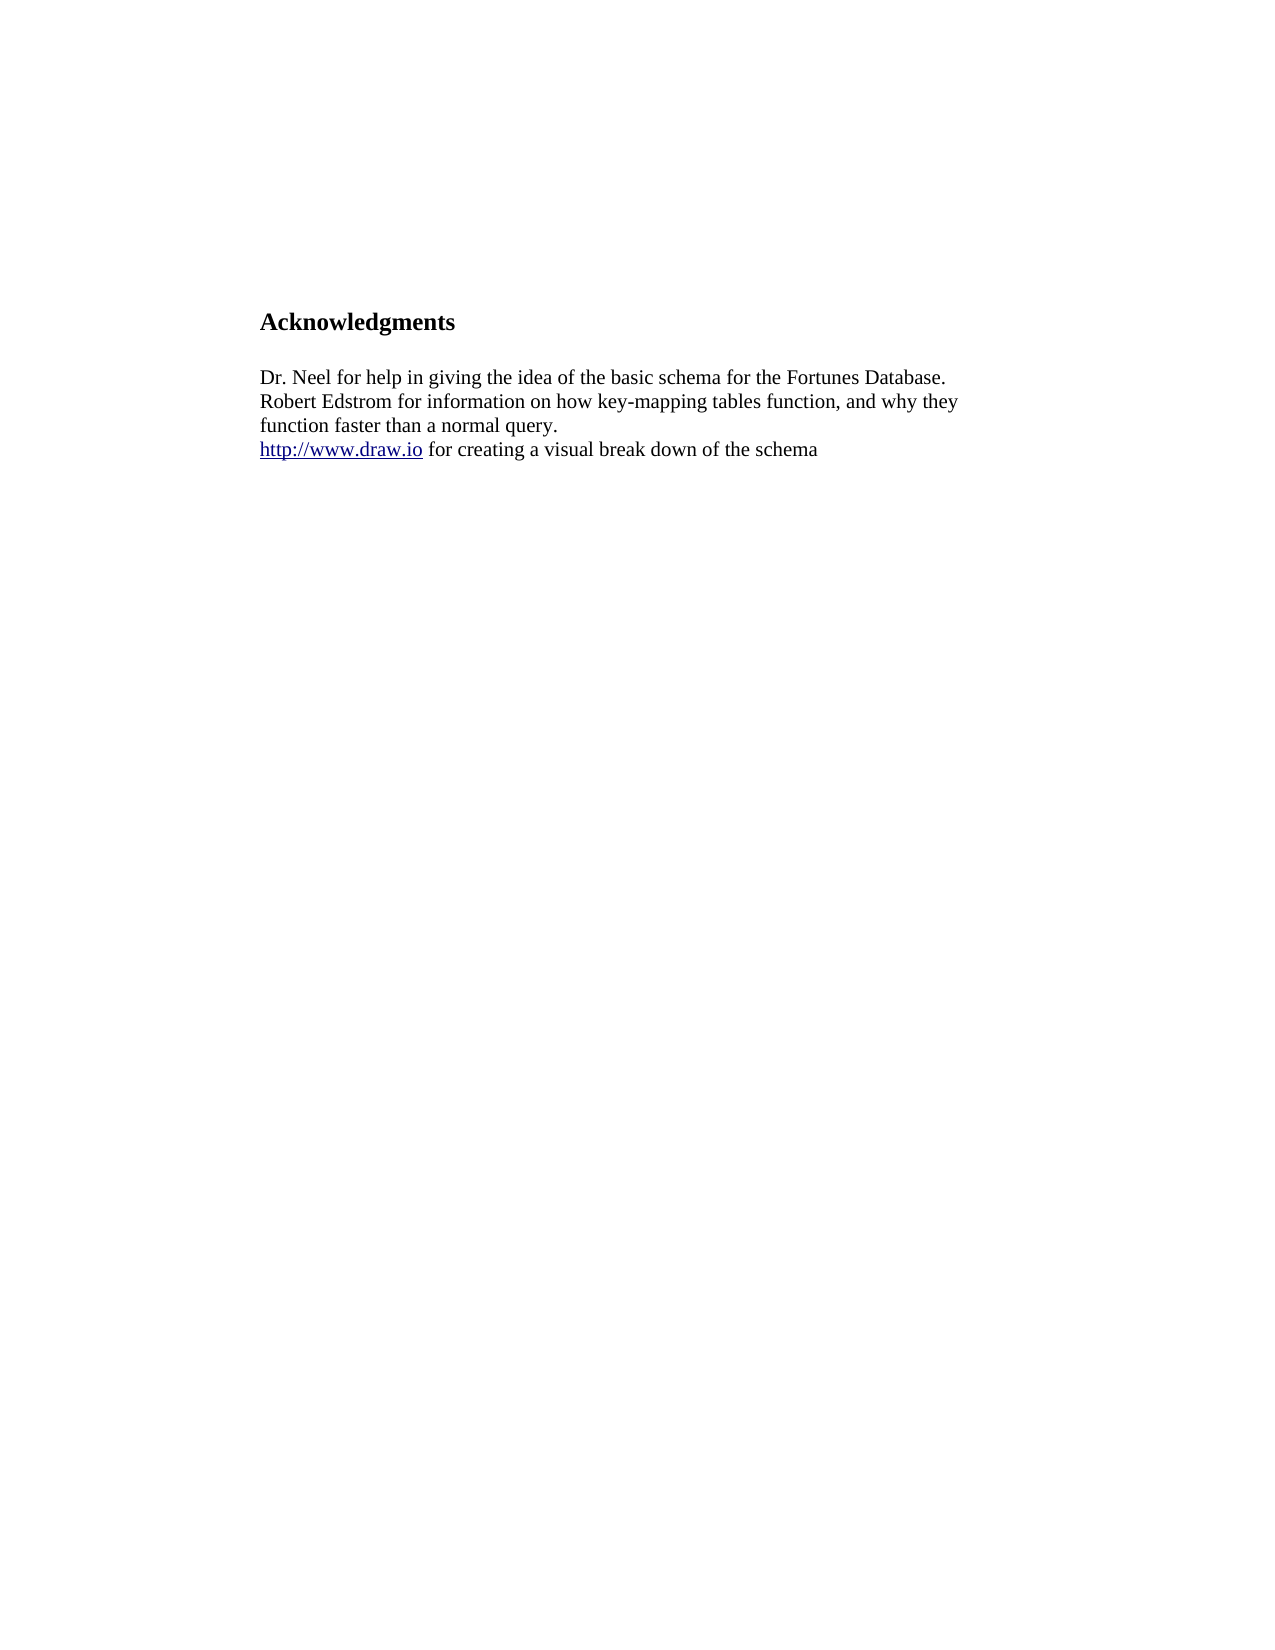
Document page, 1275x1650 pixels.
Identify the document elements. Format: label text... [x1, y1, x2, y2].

text Acknowledgments [259, 307, 1016, 336]
text Robert Edstrom for information on how key-mapping tables function, and why they function faster than a normal query. [259, 389, 1016, 437]
text Dr. Neel for help in giving the idea of the basic schema for the Fortunes Database. [259, 365, 1016, 389]
text http://www.draw.io for creating a visual break down of the schema [259, 437, 1016, 461]
